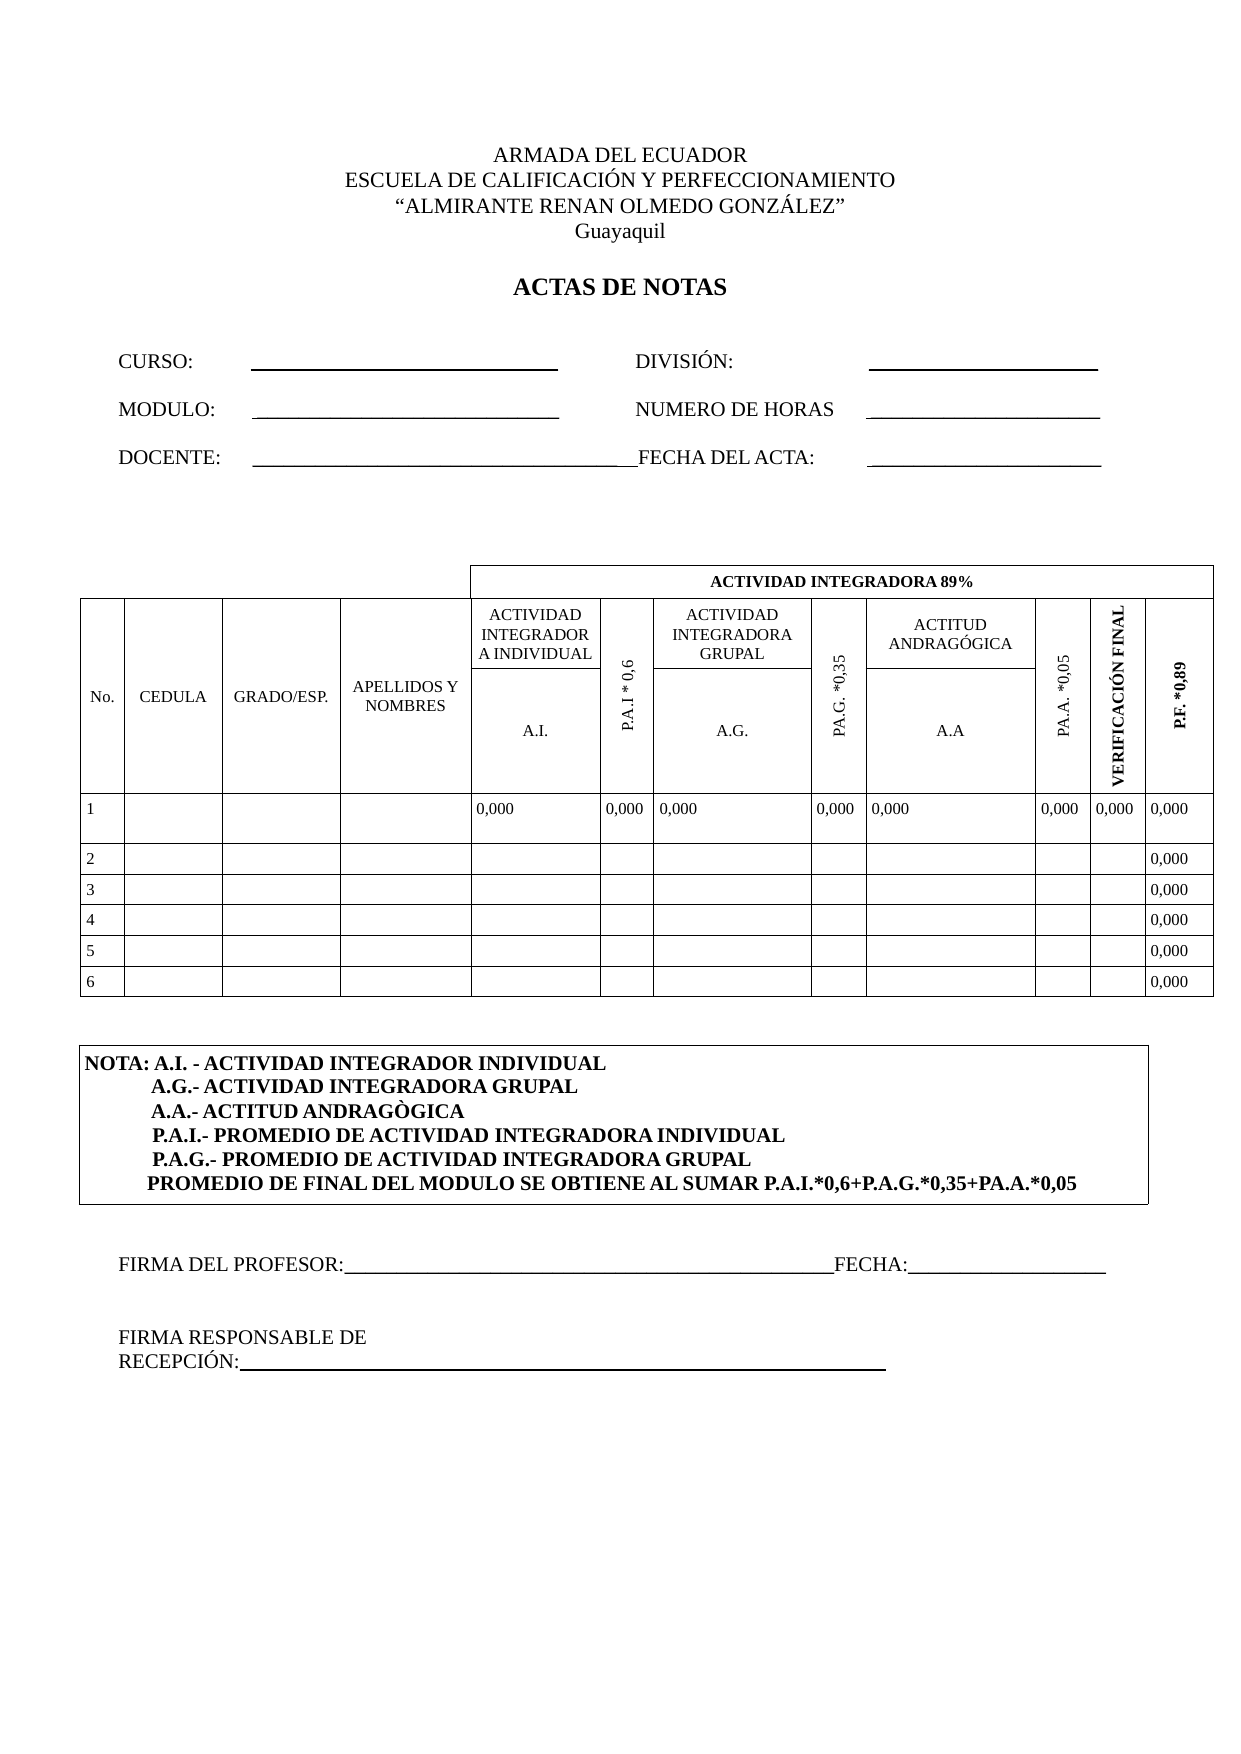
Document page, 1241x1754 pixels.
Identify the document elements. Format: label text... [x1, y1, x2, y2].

table_header [80, 565, 124, 598]
table_cell [1091, 875, 1145, 904]
table_cell No. [81, 599, 124, 793]
table_cell [1091, 936, 1145, 966]
table_cell [472, 844, 600, 873]
table_cell P.A.I * 0,6 [601, 599, 653, 793]
text CURSO: _____________________________ DIVISIÓN: ______________________ [118, 349, 1122, 373]
text FIRMA RESPONSABLE DE RECEPCIÓN:______________________________________________________________ [118, 1324, 1122, 1373]
table_cell 0,000 [867, 794, 1035, 843]
table_cell PA.G. *0,35 [812, 599, 866, 793]
table_cell [867, 905, 1035, 935]
table_cell ACTIVIDAD INTEGRADORA GRUPAL [654, 599, 811, 668]
table_cell [472, 967, 600, 996]
table_cell [1036, 905, 1090, 935]
table_cell [341, 794, 471, 843]
table_cell [125, 936, 222, 966]
table_cell [867, 875, 1035, 904]
table_cell [341, 967, 471, 996]
table_cell APELLIDOS Y NOMBRES [341, 599, 471, 793]
table_cell 0,000 [1091, 794, 1145, 843]
table_cell [472, 875, 600, 904]
table_cell 0,000 [601, 794, 653, 843]
table_cell [654, 967, 811, 996]
table_cell [223, 905, 340, 935]
table_cell GRADO/ESP. [223, 599, 340, 793]
table_cell [125, 844, 222, 873]
text DOCENTE: ___________________________________ FECHA DEL ACTA: ______________________ [118, 445, 1122, 469]
table_cell [341, 905, 471, 935]
table_header [222, 565, 340, 598]
text ACTAS DE NOTAS [118, 272, 1122, 301]
table_cell [223, 967, 340, 996]
table_cell VERIFICACIÓN FINAL [1091, 599, 1145, 793]
table_header [340, 565, 470, 598]
table_cell A.I. [472, 669, 600, 793]
table_cell 0,000 [1146, 794, 1213, 843]
table_cell 0,000 [812, 794, 866, 843]
table_header [124, 565, 222, 598]
table_cell [601, 967, 653, 996]
table_cell [1036, 875, 1090, 904]
text “ALMIRANTE RENAN OLMEDO GONZÁLEZ” [118, 193, 1122, 218]
table_header ACTIVIDAD INTEGRADORA 89% [471, 566, 1213, 598]
text FIRMA DEL PROFESOR:_______________________________________________FECHA:___________________ [118, 1252, 1122, 1276]
table_cell [1036, 936, 1090, 966]
table_cell [601, 875, 653, 904]
table_cell 2 [81, 844, 124, 873]
table_cell 3 [81, 875, 124, 904]
text MODULO: _____________________________ NUMERO DE HORAS ______________________ [118, 397, 1122, 421]
table_cell [601, 905, 653, 935]
table_cell [472, 905, 600, 935]
table_cell A.G. [654, 669, 811, 793]
text ARMADA DEL ECUADOR [118, 142, 1122, 167]
table_cell P.F. *0,89 [1146, 599, 1213, 793]
text ESCUELA DE CALIFICACIÓN Y PERFECCIONAMIENTO [118, 167, 1122, 193]
table_cell 0,000 [1146, 967, 1213, 996]
table_cell [867, 967, 1035, 996]
table_cell [1091, 905, 1145, 935]
table_cell [1036, 844, 1090, 873]
table_cell 0,000 [1146, 875, 1213, 904]
table_cell [654, 905, 811, 935]
table_cell [223, 875, 340, 904]
table_cell PA.A. *0,05 [1036, 599, 1090, 793]
table_cell 0,000 [1146, 844, 1213, 873]
table_cell [654, 936, 811, 966]
table_cell A.A [867, 669, 1035, 793]
table_cell [125, 905, 222, 935]
table_cell [1036, 967, 1090, 996]
table_cell 0,000 [1036, 794, 1090, 843]
table_cell 1 [81, 794, 124, 843]
table_cell [223, 794, 340, 843]
table_cell [812, 844, 866, 873]
table_cell [654, 875, 811, 904]
table_cell [654, 844, 811, 873]
text Guayaquil [118, 218, 1122, 243]
table_cell [812, 905, 866, 935]
table_header NOTA: A.I. - ACTIVIDAD INTEGRADOR INDIVIDUAL A.G.- ACTIVIDAD INTEGRADORA GRUPAL A.A.- ACTITUD ANDRAGÒGICA P.A.I.- PROMEDIO DE ACTIVIDAD INTEGRADORA INDIVIDUAL P.A.G.- PROMEDIO DE ACTIVIDAD INTEGRADORA GRUPAL PROMEDIO DE FINAL DEL MODULO SE OBTIENE AL SUMAR P.A.I.*0,6+P.A.G.*0,35+PA.A.*0,05 [80, 1046, 1148, 1204]
table_cell [223, 936, 340, 966]
table_cell 0,000 [472, 794, 600, 843]
table_cell [341, 844, 471, 873]
table_cell [867, 844, 1035, 873]
table_cell [812, 936, 866, 966]
table_cell [812, 875, 866, 904]
table_cell [125, 875, 222, 904]
table_cell [601, 936, 653, 966]
table_cell [341, 875, 471, 904]
table_cell [125, 967, 222, 996]
table_cell [867, 936, 1035, 966]
table_cell 0,000 [654, 794, 811, 843]
table_cell ACTITUD ANDRAGÓGICA [867, 599, 1035, 668]
table_cell 4 [81, 905, 124, 935]
table_cell [125, 794, 222, 843]
table_cell [812, 967, 866, 996]
table_cell CEDULA [125, 599, 222, 793]
table_cell [223, 844, 340, 873]
table_cell [472, 936, 600, 966]
table_cell 0,000 [1146, 936, 1213, 966]
table_cell 6 [81, 967, 124, 996]
table_cell [1091, 967, 1145, 996]
table_cell [601, 844, 653, 873]
table_cell [1091, 844, 1145, 873]
table_cell ACTIVIDAD INTEGRADORA INDIVIDUAL [472, 599, 600, 668]
table_cell 0,000 [1146, 905, 1213, 935]
table_cell 5 [81, 936, 124, 966]
table_cell [341, 936, 471, 966]
